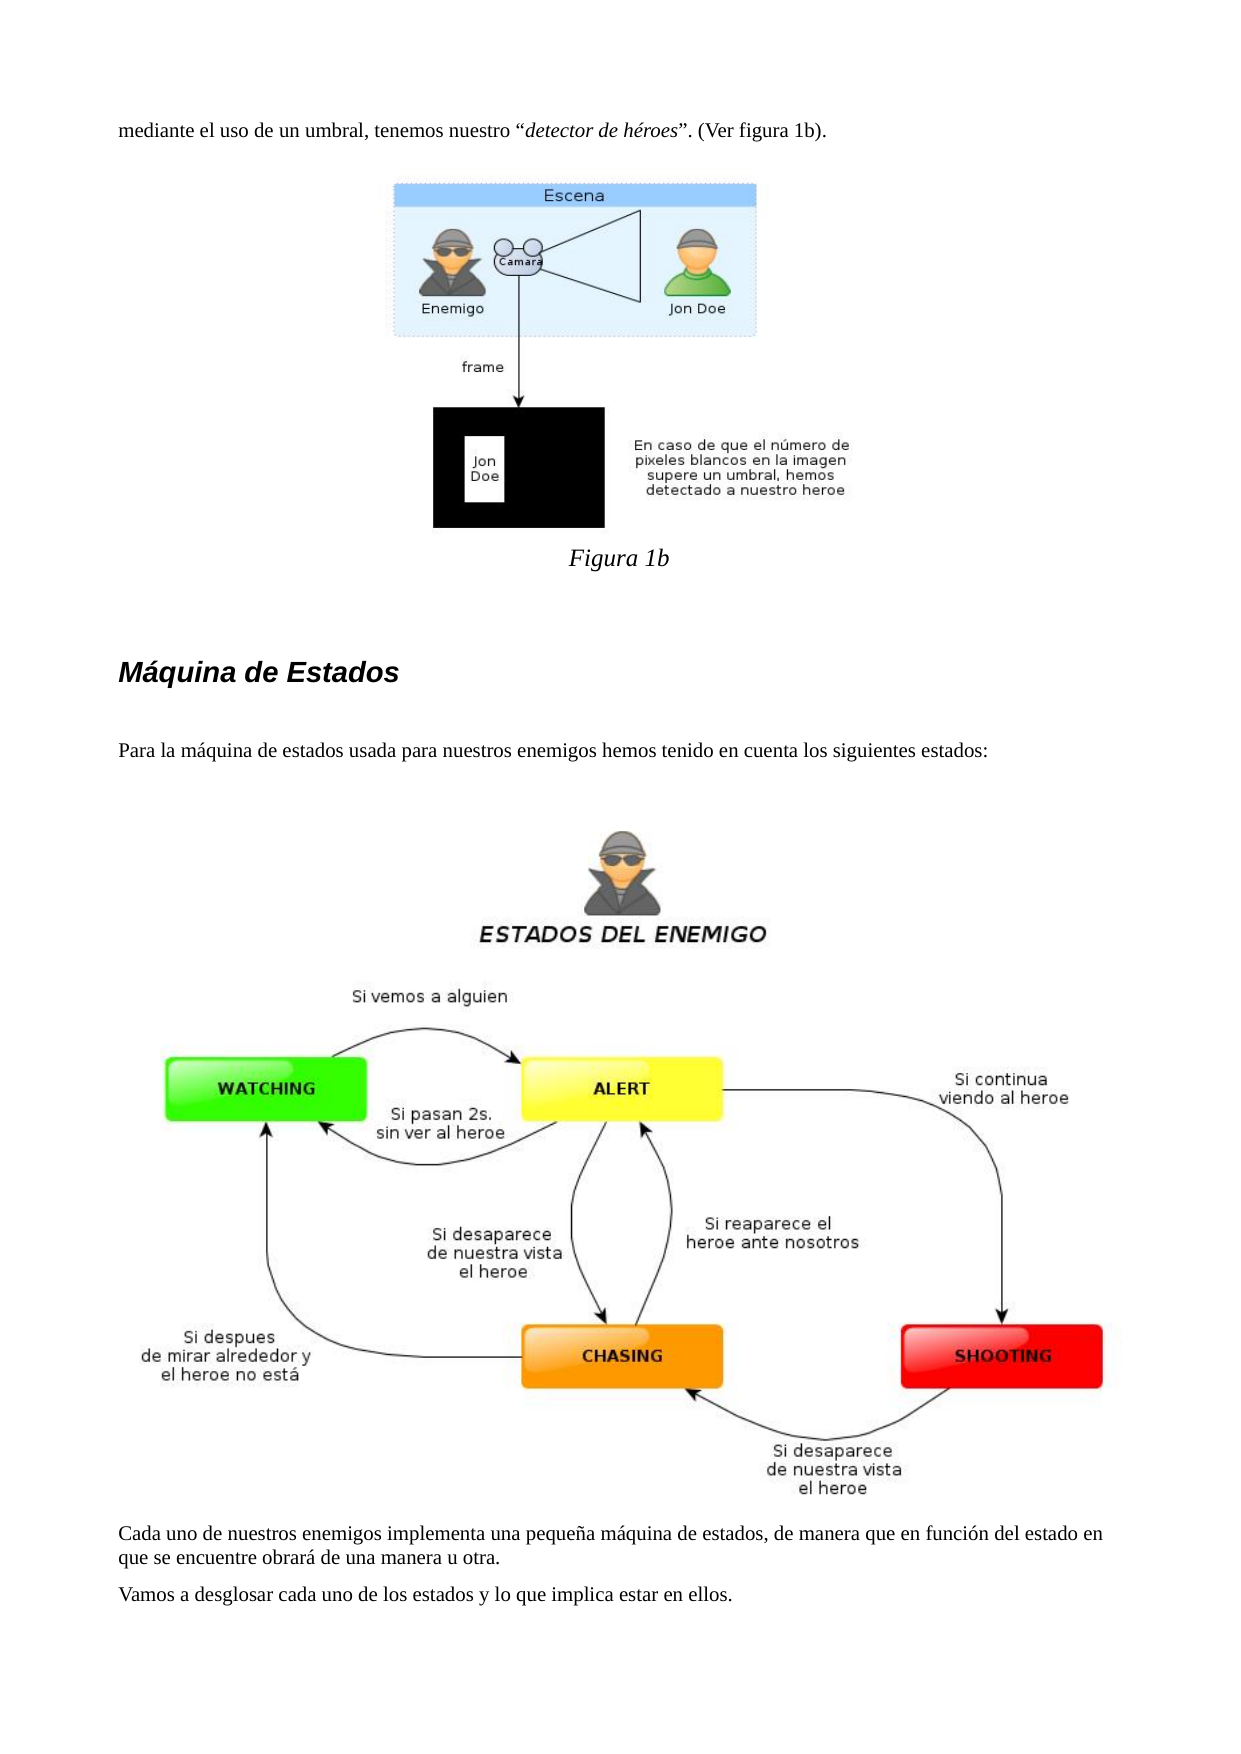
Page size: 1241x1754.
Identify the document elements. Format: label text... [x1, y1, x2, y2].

picture [118, 810, 1123, 1521]
text Cada uno de nuestros enemigos implementa una pequeña máquina de estados, de manera que en función del estado en que se encuentre obrará de una manera u otra. [118, 1521, 1122, 1569]
text mediante el uso de un umbral, tenemos nuestro “detector de héroes”. (Ver figura 1b). [118, 118, 1122, 142]
picture [377, 167, 864, 544]
text Figura 1b [377, 544, 863, 572]
text Para la máquina de estados usada para nuestros enemigos hemos tenido en cuenta los siguientes estados: [118, 738, 1122, 762]
subtitle Máquina de Estados [118, 655, 1122, 688]
text Vamos a desglosar cada uno de los estados y lo que implica estar en ellos. [118, 1582, 1122, 1606]
